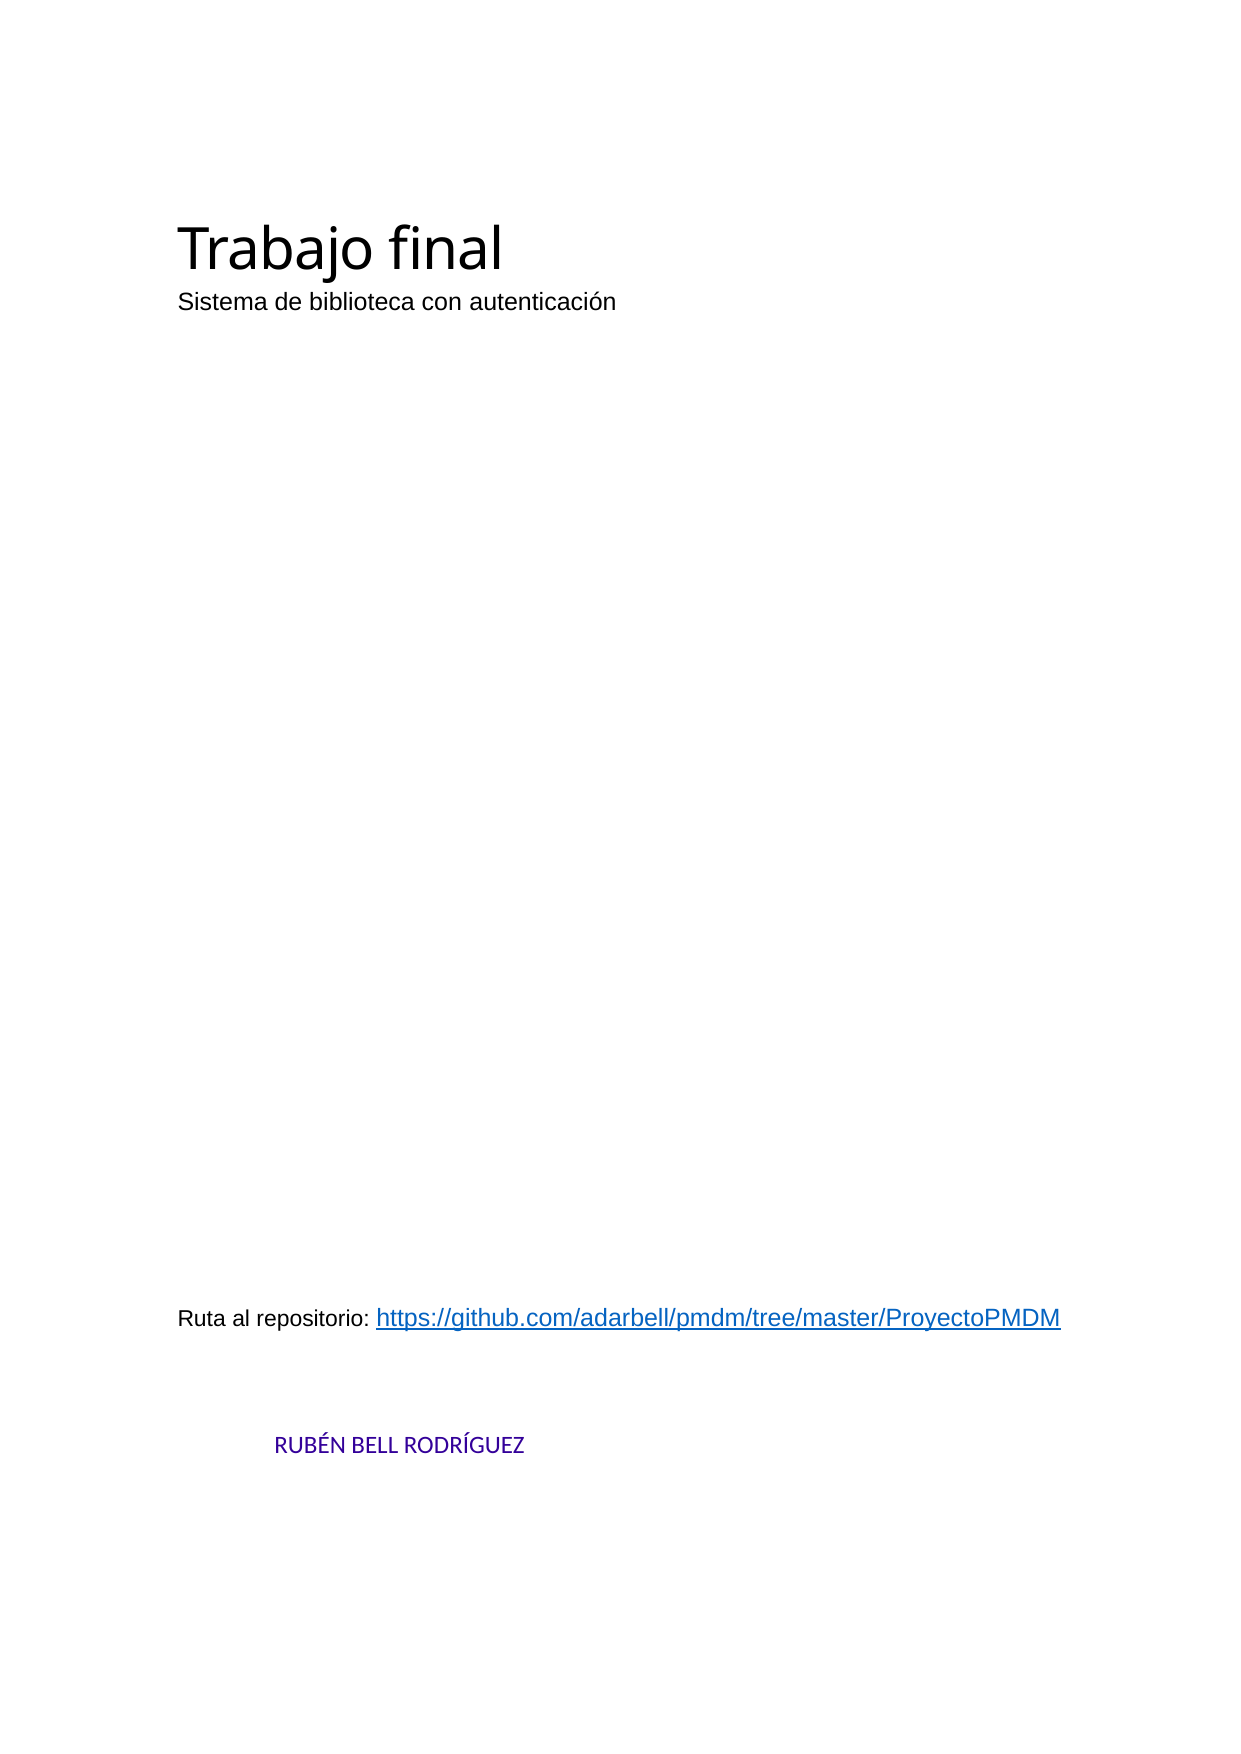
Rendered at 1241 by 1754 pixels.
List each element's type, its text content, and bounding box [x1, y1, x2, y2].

title Trabajo final [177, 207, 1063, 287]
text Sistema de biblioteca con autenticación [177, 287, 1063, 316]
text RUBÉN BELL RODRÍGUEZ [274, 1429, 936, 1460]
text Ruta al repositorio: https://github.com/adarbell/pmdm/tree/master/ProyectoPMDM [177, 1303, 1063, 1332]
